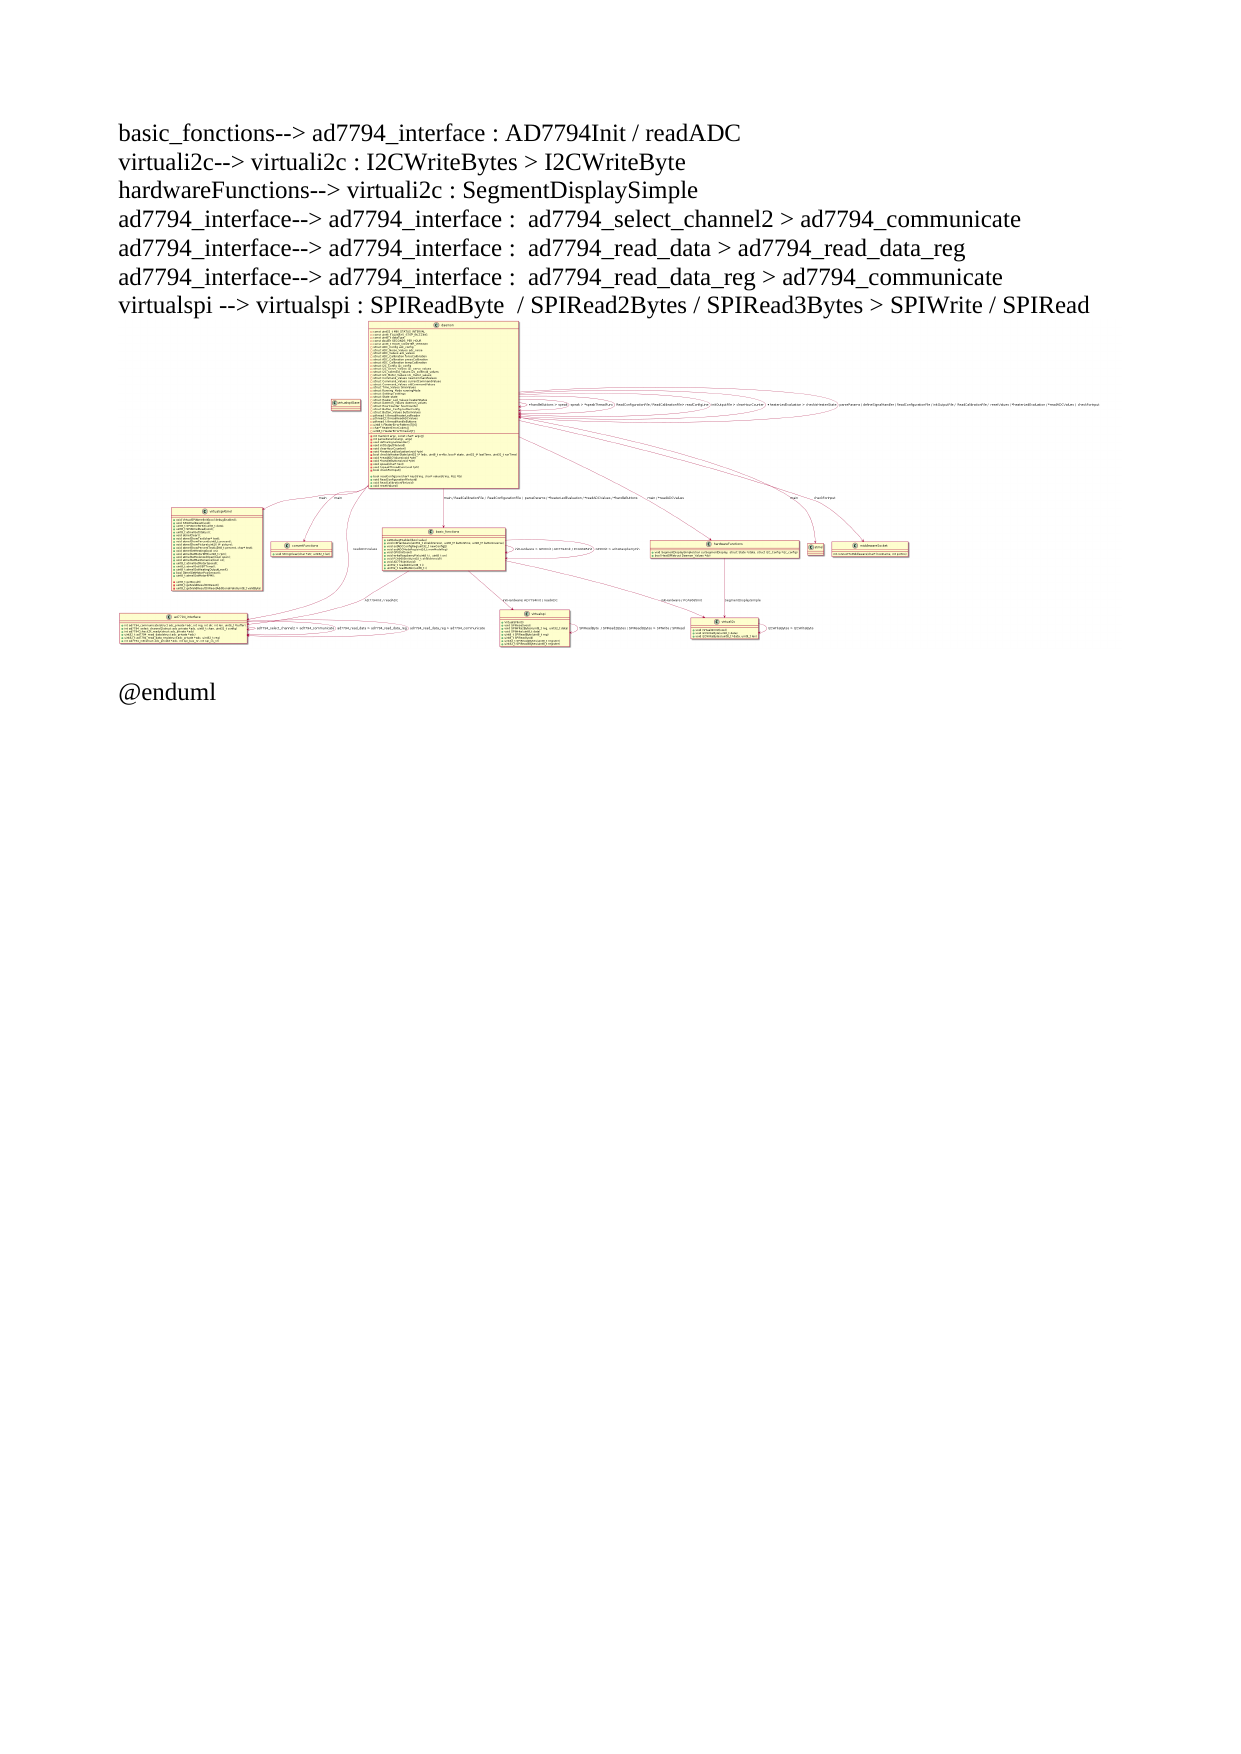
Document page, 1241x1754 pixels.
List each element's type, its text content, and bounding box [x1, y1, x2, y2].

text virtualspi --> virtualspi : SPIReadByte / SPIRead2Bytes / SPIRead3Bytes > SPIWrite / SPIRead [118, 291, 1122, 319]
text ad7794_interface--> ad7794_interface : ad7794_select_channel2 > ad7794_communicate [118, 204, 1122, 233]
text ad7794_interface--> ad7794_interface : ad7794_read_data > ad7794_read_data_reg [118, 233, 1122, 262]
text basic_fonctions--> ad7794_interface : AD7794Init / readADC [118, 118, 1122, 147]
text ad7794_interface--> ad7794_interface : ad7794_read_data_reg > ad7794_communicate [118, 262, 1122, 291]
text virtuali2c--> virtuali2c : I2CWriteBytes > I2CWriteByte [118, 147, 1122, 176]
text @enduml [118, 677, 1122, 706]
text hardwareFunctions--> virtuali2c : SegmentDisplaySimple [118, 176, 1122, 204]
picture [118, 319, 1123, 649]
